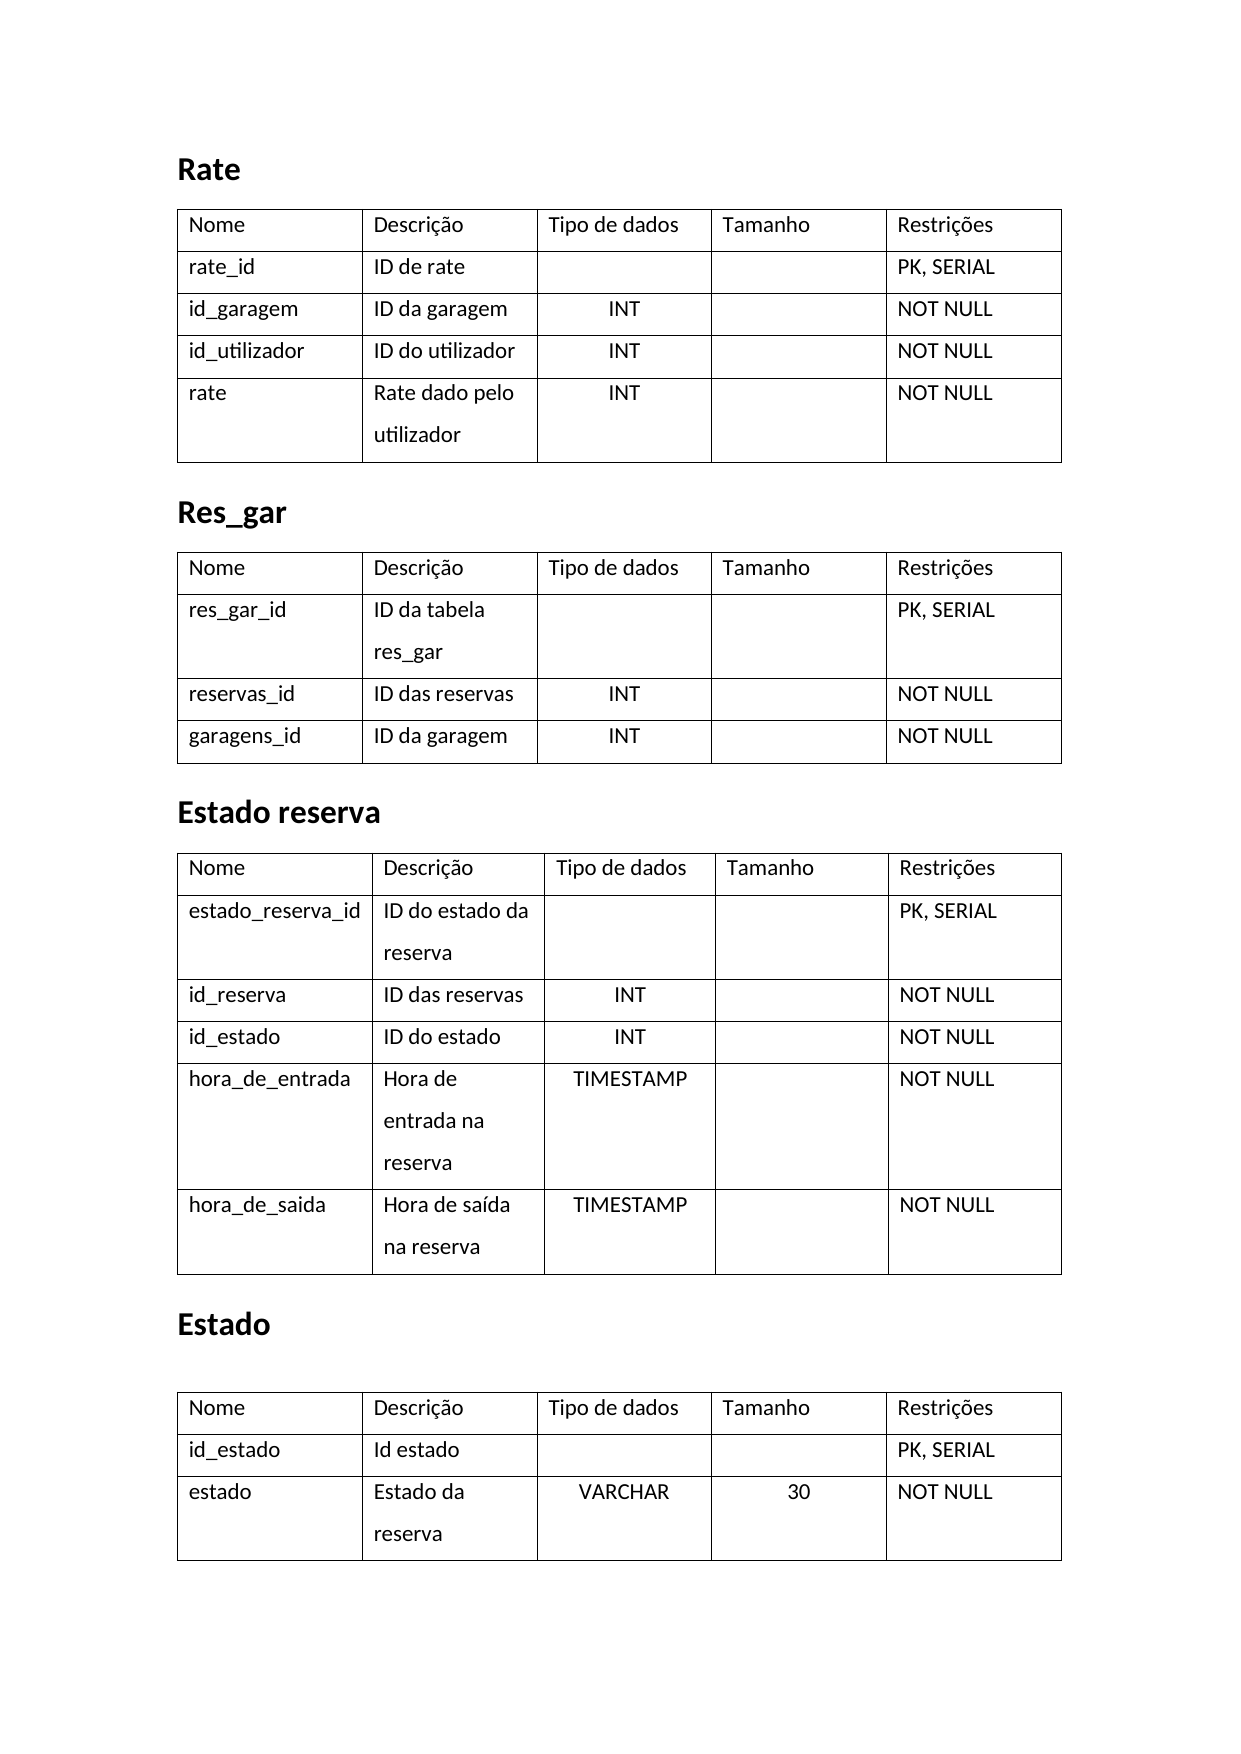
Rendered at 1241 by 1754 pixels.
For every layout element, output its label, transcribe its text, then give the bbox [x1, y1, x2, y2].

table_cell ID do estado da reserva [373, 896, 544, 979]
table_header Nome [178, 1393, 362, 1434]
table_cell Rate dado pelo utilizador [363, 379, 537, 462]
table_cell PK, SERIAL [889, 896, 1061, 979]
table_cell INT [538, 379, 711, 462]
table_cell NOT NULL [889, 980, 1061, 1021]
table_cell [712, 336, 886, 377]
table_header Descrição [373, 854, 544, 895]
table_header Tamanho [712, 1393, 886, 1434]
table_cell [538, 252, 711, 293]
table_header Descrição [363, 553, 537, 594]
table_cell hora_de_entrada [178, 1064, 372, 1189]
table_cell hora_de_saida [178, 1190, 372, 1273]
table_cell NOT NULL [887, 336, 1061, 377]
table_header Descrição [363, 210, 537, 251]
table_cell NOT NULL [889, 1064, 1061, 1189]
table_cell PK, SERIAL [887, 595, 1061, 678]
table_cell id_garagem [178, 294, 362, 335]
table_cell INT [538, 721, 711, 762]
table_cell id_estado [178, 1435, 362, 1476]
table_cell ID do estado [373, 1022, 544, 1063]
table_cell Id estado [363, 1435, 537, 1476]
table_cell [712, 1435, 886, 1476]
table_header Tipo de dados [538, 210, 711, 251]
table_cell [712, 252, 886, 293]
table_header Tipo de dados [538, 1393, 711, 1434]
table_cell INT [545, 980, 715, 1021]
table_cell PK, SERIAL [887, 252, 1061, 293]
table_cell ID da tabela res_gar [363, 595, 537, 678]
table_cell NOT NULL [887, 679, 1061, 720]
table_cell estado_reserva_id [178, 896, 372, 979]
table_cell NOT NULL [889, 1022, 1061, 1063]
table_cell estado [178, 1477, 362, 1560]
table_cell INT [545, 1022, 715, 1063]
table_header Restrições [887, 1393, 1061, 1434]
table_cell INT [538, 679, 711, 720]
table_cell reservas_id [178, 679, 362, 720]
table_cell ID da garagem [363, 294, 537, 335]
table_cell Hora de saída na reserva [373, 1190, 544, 1273]
table_cell garagens_id [178, 721, 362, 762]
table_cell [716, 1022, 888, 1063]
table_header Descrição [363, 1393, 537, 1434]
table_header Nome [178, 854, 372, 895]
table_cell [712, 379, 886, 462]
table_cell NOT NULL [887, 379, 1061, 462]
table_cell ID da garagem [363, 721, 537, 762]
table_cell TIMESTAMP [545, 1190, 715, 1273]
table_cell [716, 896, 888, 979]
table_cell [716, 1064, 888, 1189]
table_cell [712, 294, 886, 335]
table_cell Hora de entrada na reserva [373, 1064, 544, 1189]
table_cell [712, 595, 886, 678]
table_cell id_estado [178, 1022, 372, 1063]
table_header Tamanho [716, 854, 888, 895]
table_header Tamanho [712, 210, 886, 251]
table_cell NOT NULL [887, 294, 1061, 335]
table_header Tipo de dados [545, 854, 715, 895]
table_cell PK, SERIAL [887, 1435, 1061, 1476]
table_cell Estado da reserva [363, 1477, 537, 1560]
table_cell VARCHAR [538, 1477, 711, 1560]
table_cell ID das reservas [363, 679, 537, 720]
table_header Tipo de dados [538, 553, 711, 594]
table_header Restrições [889, 854, 1061, 895]
table_cell id_reserva [178, 980, 372, 1021]
table_cell ID das reservas [373, 980, 544, 1021]
table_cell NOT NULL [887, 1477, 1061, 1560]
text Rate [177, 148, 1063, 188]
table_cell TIMESTAMP [545, 1064, 715, 1189]
text Estado reserva [177, 791, 1063, 832]
table_cell id_utilizador [178, 336, 362, 377]
table_header Tamanho [712, 553, 886, 594]
table_header Nome [178, 553, 362, 594]
table_cell res_gar_id [178, 595, 362, 678]
table_cell NOT NULL [889, 1190, 1061, 1273]
table_cell ID do utilizador [363, 336, 537, 377]
table_cell rate [178, 379, 362, 462]
table_cell INT [538, 336, 711, 377]
table_cell [712, 679, 886, 720]
table_cell ID de rate [363, 252, 537, 293]
table_header Nome [178, 210, 362, 251]
text Res_gar [177, 491, 1063, 531]
table_cell [716, 980, 888, 1021]
table_cell rate_id [178, 252, 362, 293]
table_cell NOT NULL [887, 721, 1061, 762]
table_cell [712, 721, 886, 762]
table_cell [545, 896, 715, 979]
text Estado [177, 1303, 1063, 1343]
table_cell [538, 595, 711, 678]
table_cell 30 [712, 1477, 886, 1560]
table_header Restrições [887, 553, 1061, 594]
table_cell INT [538, 294, 711, 335]
table_cell [538, 1435, 711, 1476]
table_cell [716, 1190, 888, 1273]
table_header Restrições [887, 210, 1061, 251]
